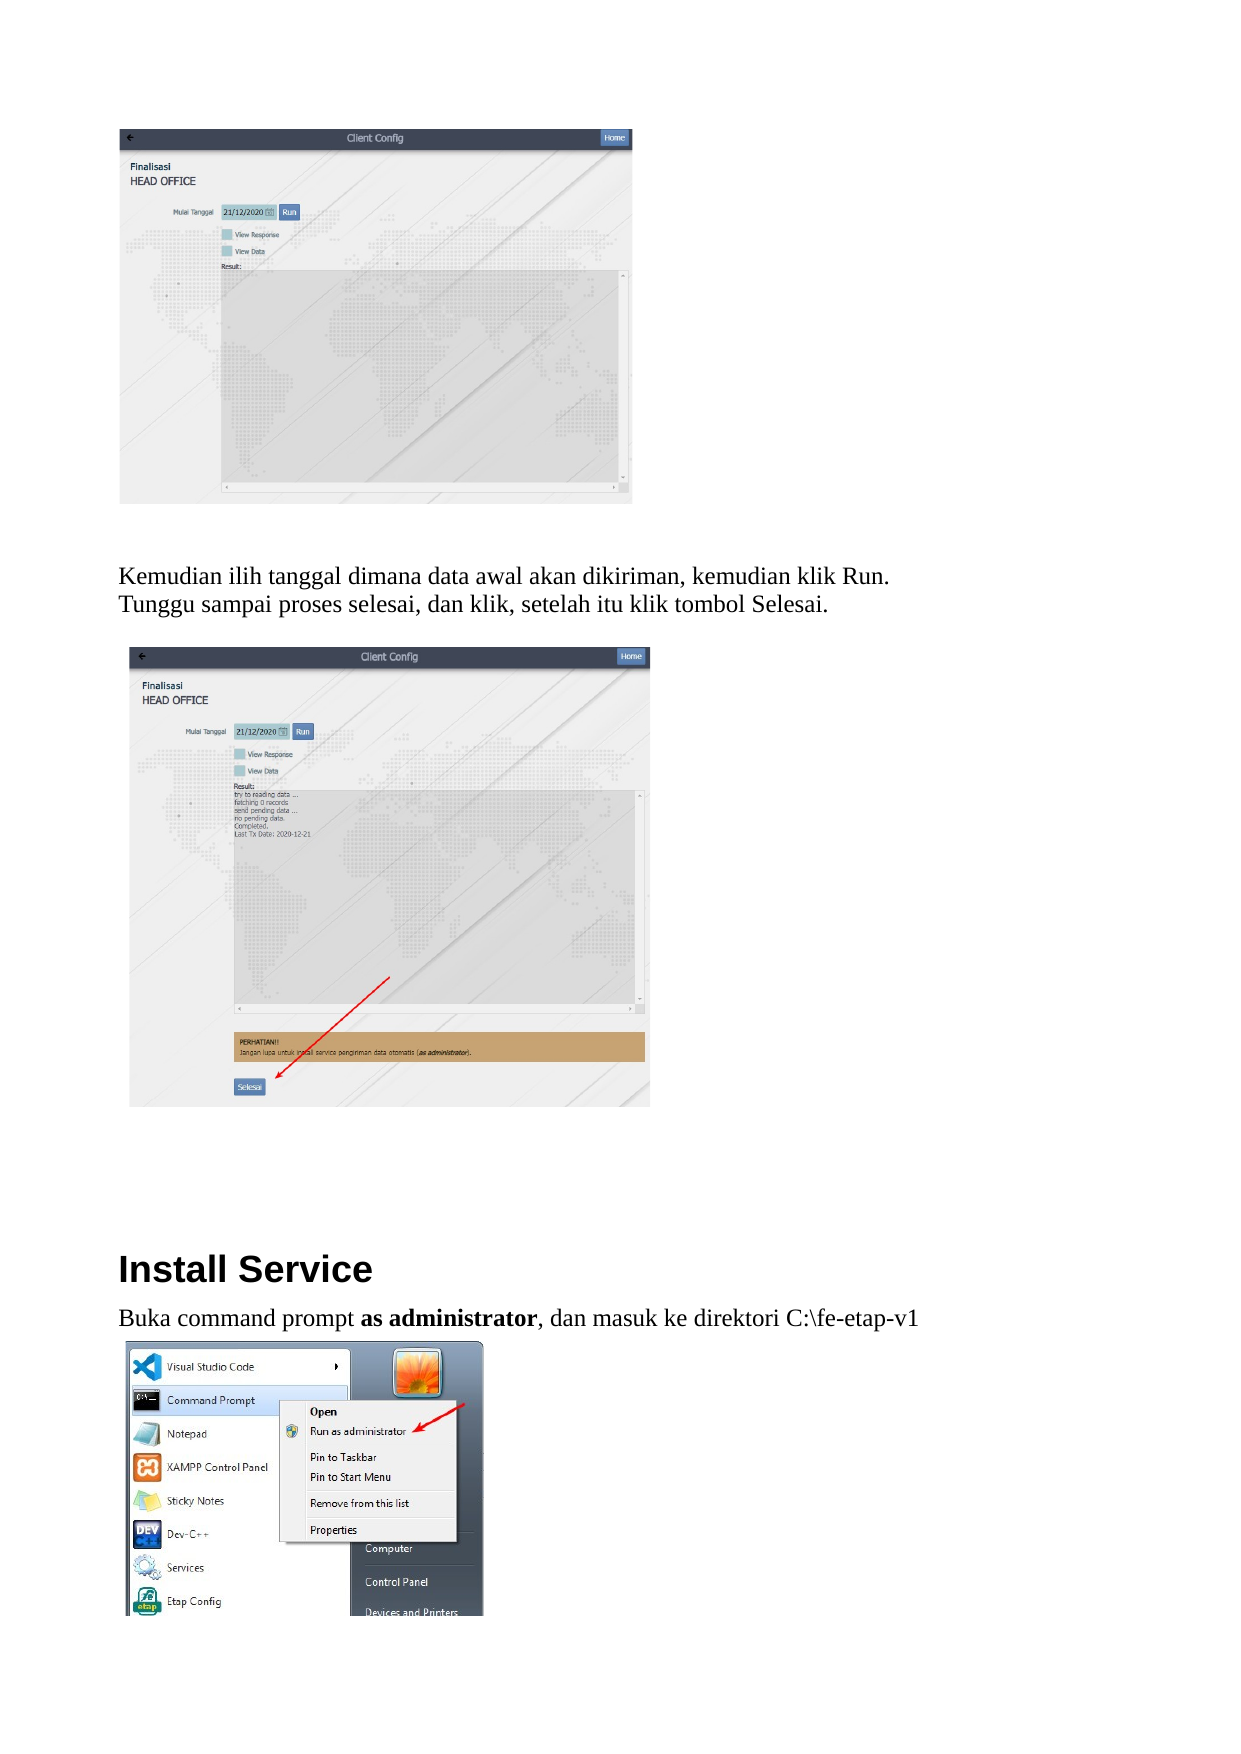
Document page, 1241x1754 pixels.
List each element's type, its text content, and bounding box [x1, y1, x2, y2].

text Buka command prompt as administrator, dan masuk ke direktori C:\fe-etap-v1 [118, 1303, 1122, 1332]
text Tunggu sampai proses selesai, dan klik, setelah itu klik tombol Selesai. [118, 589, 1122, 618]
picture [125, 1341, 484, 1616]
picture [129, 647, 651, 1107]
subtitle Install Service [118, 1247, 1122, 1291]
picture [119, 129, 633, 504]
text Kemudian ilih tanggal dimana data awal akan dikiriman, kemudian klik Run. [118, 561, 1122, 589]
